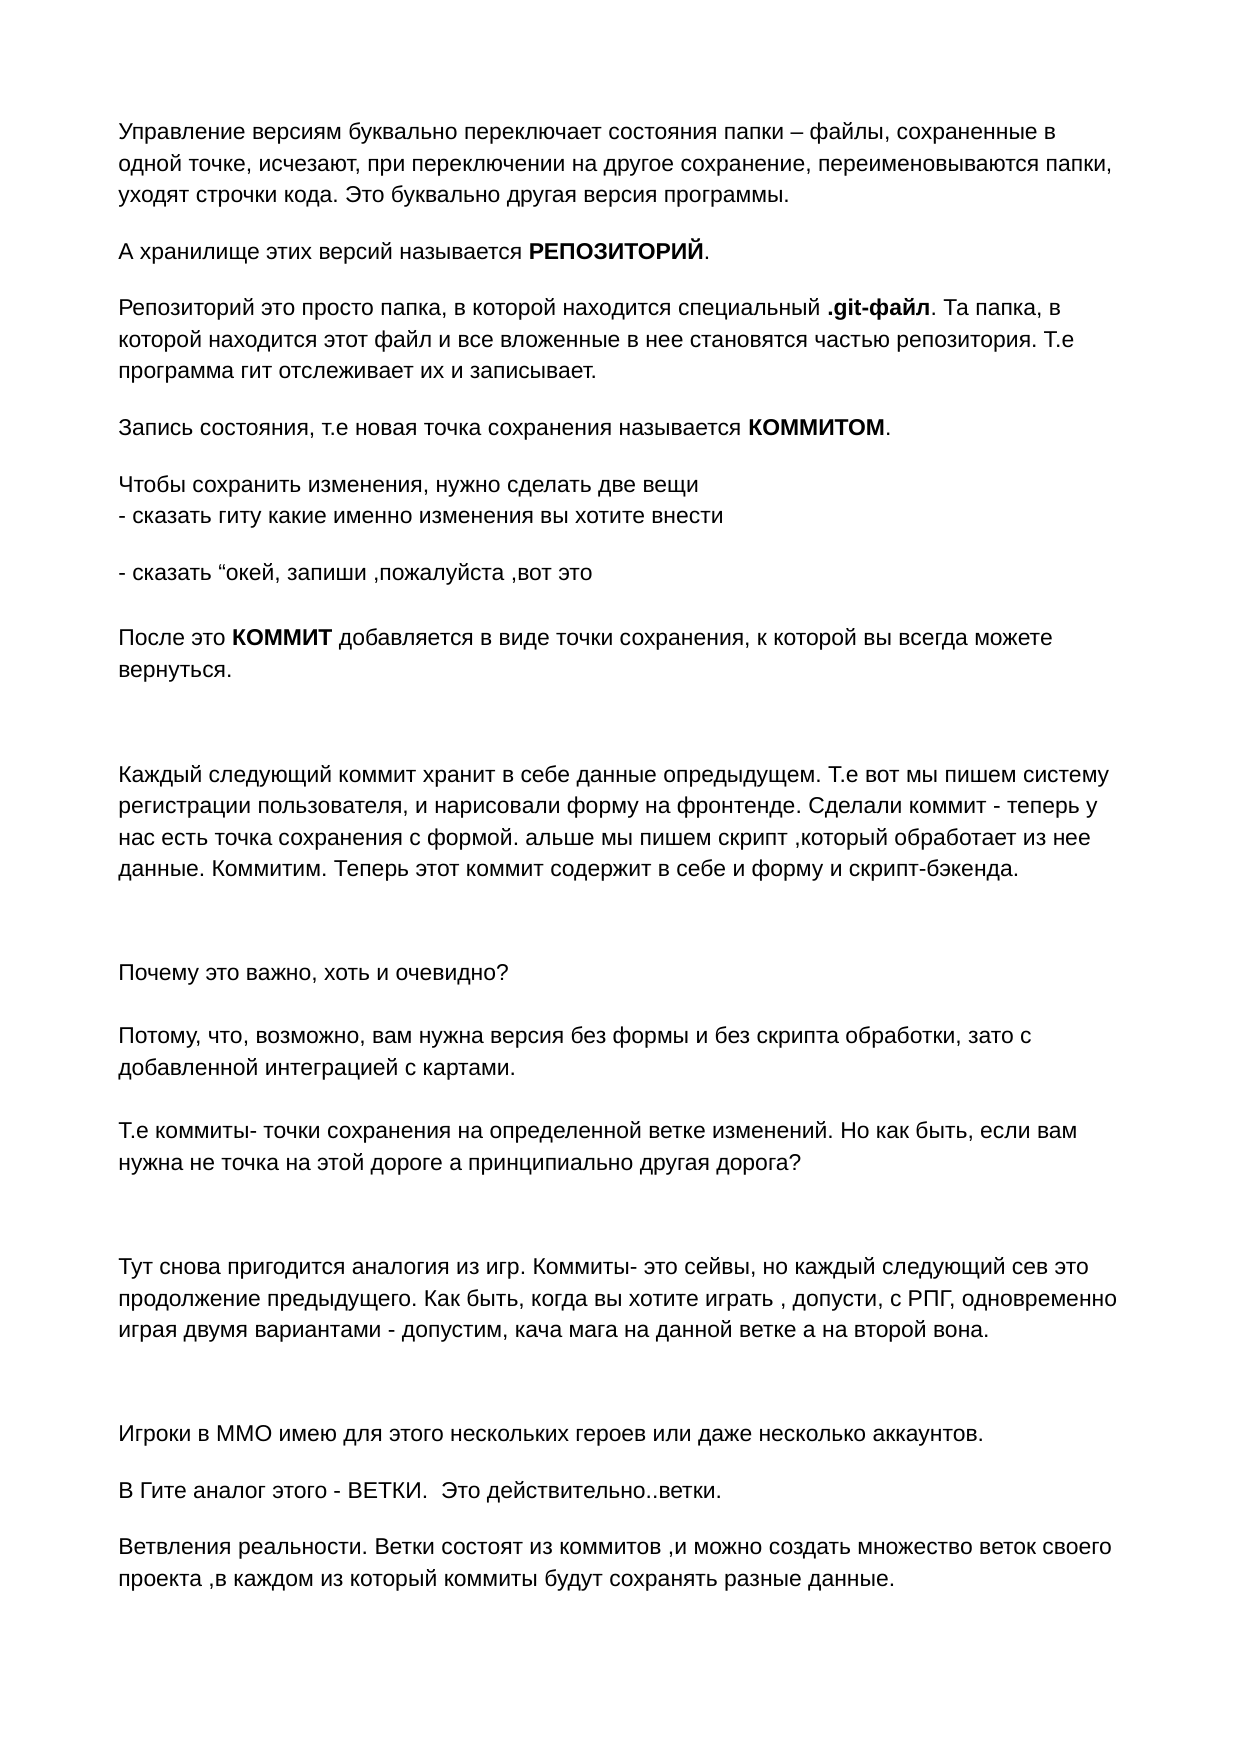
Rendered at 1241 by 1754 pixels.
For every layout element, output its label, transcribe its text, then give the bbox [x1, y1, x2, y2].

text Репозиторий это просто папка, в которой находится специальный .git-файл. Та папка, в которой находится этот файл и все вложенные в нее становятся частью репозитория. Т.е программа гит отслеживает их и записывает. [118, 294, 1122, 384]
text В Гите аналог этого - ВЕТКИ. Это действительно..ветки. [118, 1477, 1122, 1503]
text Чтобы сохранить изменения, нужно сделать две вещи - сказать гиту какие именно изменения вы хотите внести [118, 471, 1122, 528]
text Ветвления реальности. Ветки состоят из коммитов ,и можно создать множество веток своего проекта ,в каждом из который коммиты будут сохранять разные данные. [118, 1533, 1122, 1591]
text Игроки в ММО имею для этого нескольких героев или даже несколько аккаунтов. [118, 1420, 1122, 1447]
text Тут снова пригодится аналогия из игр. Коммиты- это сейвы, но каждый следующий сев это продолжение предыдущего. Как быть, когда вы хотите играть , допусти, с РПГ, одновременно играя двумя вариантами - допустим, кача мага на данной ветке а на второй вона. [118, 1253, 1122, 1342]
text А хранилище этих версий называется РЕПОЗИТОРИЙ. [118, 238, 1122, 264]
text - сказать “окей, запиши ,пожалуйста ,вот это После это КОММИТ добавляется в виде точки сохранения, к которой вы всегда можете вернуться. [118, 559, 1122, 683]
text Каждый следующий коммит хранит в себе данные опредыдущем. Т.е вот мы пишем систему регистрации пользователя, и нарисовали форму на фронтенде. Сделали коммит - теперь у нас есть точка сохранения с формой. альше мы пишем скрипт ,который обработает из нее данные. Коммитим. Теперь этот коммит содержит в себе и форму и скрипт-бэкенда. [118, 761, 1122, 882]
text Почему это важно, хоть и очевидно? Потому, что, возможно, вам нужна версия без формы и без скрипта обработки, зато с добавленной интеграцией с картами. Т.е коммиты- точки сохранения на определенной ветке изменений. Но как быть, если вам нужна не точка на этой дороге а принципиально другая дорога? [118, 959, 1122, 1175]
text Управление версиям буквально переключает состояния папки – файлы, сохраненные в одной точке, исчезают, при переключении на другое сохранение, переименовываются папки, уходят строчки кода. Это буквально другая версия программы. [118, 118, 1122, 208]
text Запись состояния, т.е новая точка сохранения называется КОММИТОМ. [118, 414, 1122, 440]
